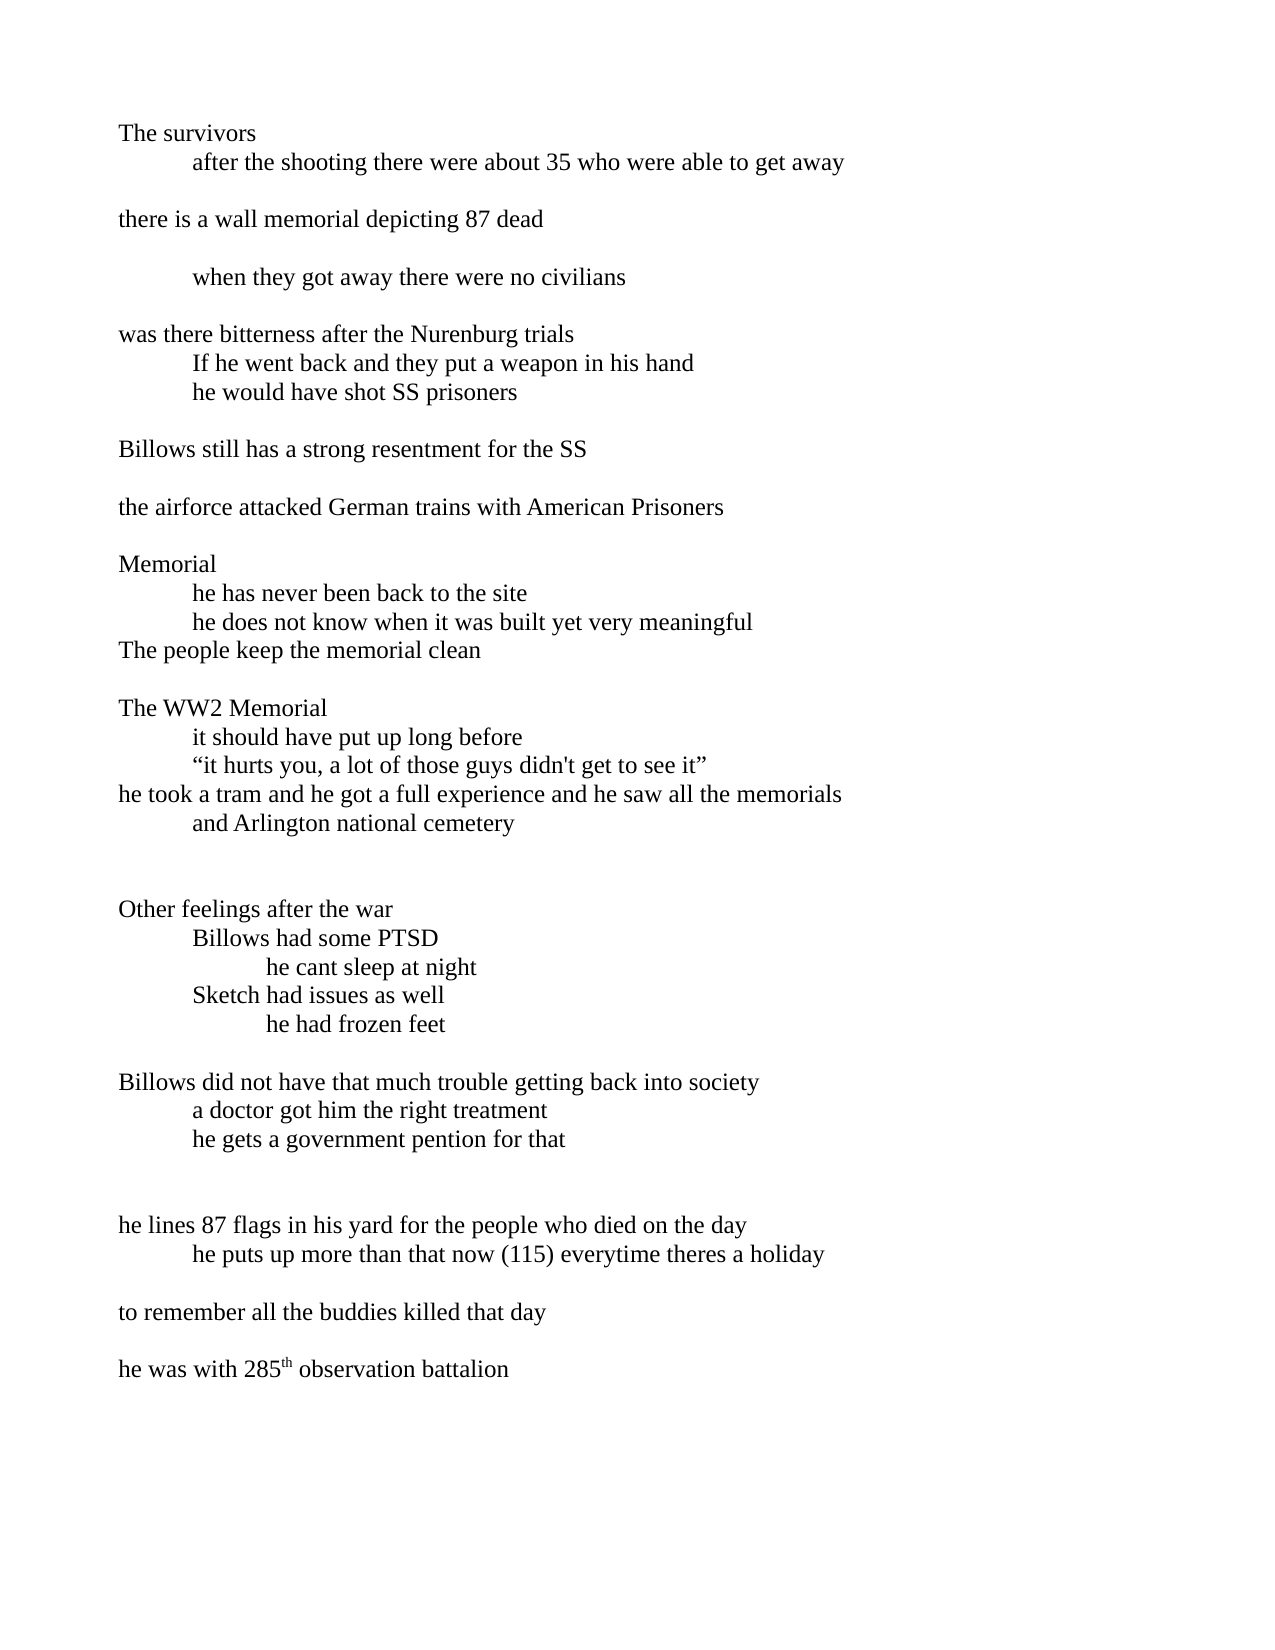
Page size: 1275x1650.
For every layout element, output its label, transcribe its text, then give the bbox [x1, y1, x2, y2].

text he does not know when it was built yet very meaningful [118, 607, 1157, 636]
text when they got away there were no civilians [118, 262, 1157, 291]
text Memorial [118, 549, 1157, 578]
text there is a wall memorial depicting 87 dead [118, 204, 1157, 233]
text he took a tram and he got a full experience and he saw all the memorials [118, 779, 1157, 808]
text If he went back and they put a weapon in his hand [118, 348, 1157, 377]
text Billows did not have that much trouble getting back into society [118, 1067, 1157, 1096]
text Other feelings after the war [118, 894, 1157, 923]
text a doctor got him the right treatment [118, 1096, 1157, 1124]
text after the shooting there were about 35 who were able to get away [118, 147, 1157, 176]
text Sketch had issues as well [118, 981, 1157, 1009]
text it should have put up long before [118, 722, 1157, 751]
text “it hurts you, a lot of those guys didn't get to see it” [118, 751, 1157, 779]
text he puts up more than that now (115) everytime theres a holiday [118, 1239, 1157, 1268]
text he cant sleep at night [118, 952, 1157, 981]
text he has never been back to the site [118, 578, 1157, 607]
text The WW2 Memorial [118, 693, 1157, 722]
text he gets a government pention for that [118, 1124, 1157, 1153]
text the airforce attacked German trains with American Prisoners [118, 492, 1157, 521]
text was there bitterness after the Nurenburg trials [118, 319, 1157, 348]
text Billows had some PTSD [118, 923, 1157, 952]
text The people keep the memorial clean [118, 636, 1157, 664]
text and Arlington national cemetery [118, 808, 1157, 837]
text Billows still has a strong resentment for the SS [118, 434, 1157, 463]
text he would have shot SS prisoners [118, 377, 1157, 406]
text The survivors [118, 118, 1157, 147]
text he lines 87 flags in his yard for the people who died on the day [118, 1211, 1157, 1239]
text to remember all the buddies killed that day [118, 1297, 1157, 1326]
text he had frozen feet [118, 1009, 1157, 1038]
text he was with 285th observation battalion [118, 1354, 1157, 1383]
